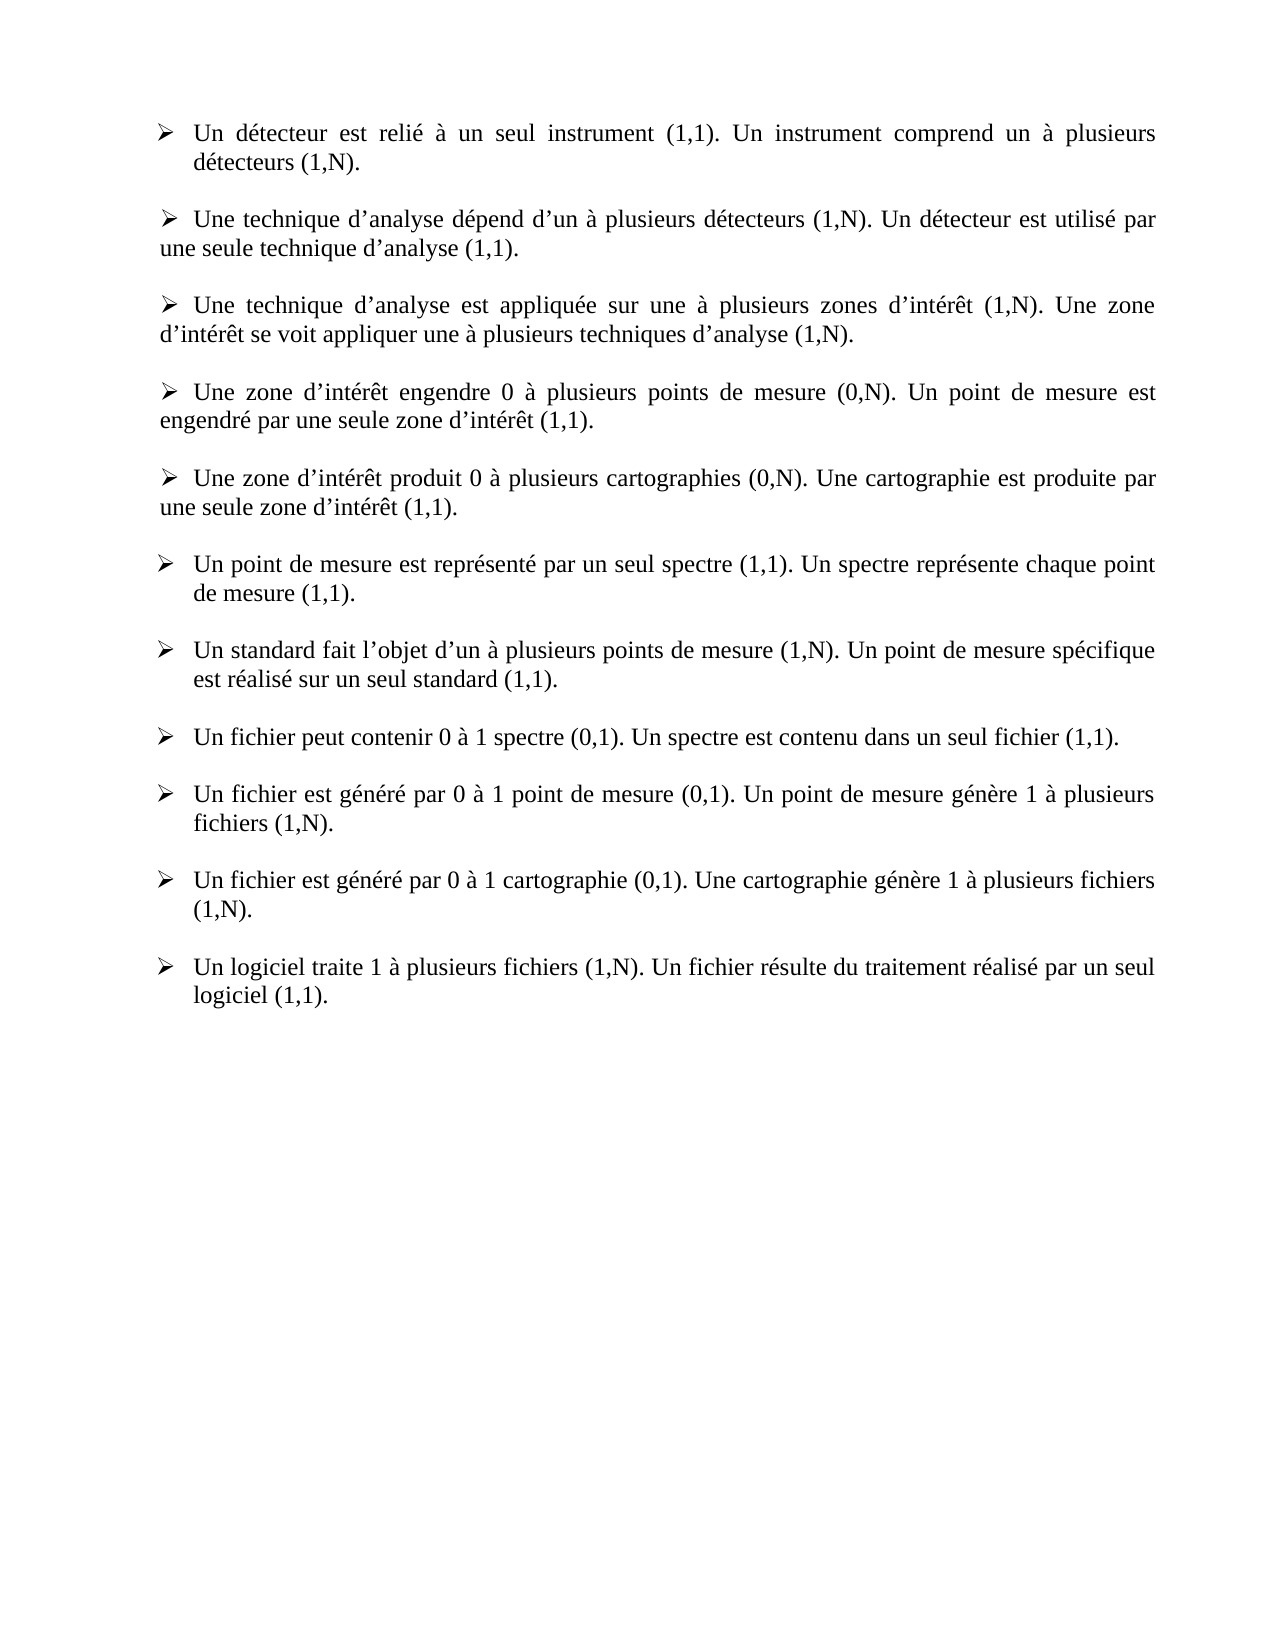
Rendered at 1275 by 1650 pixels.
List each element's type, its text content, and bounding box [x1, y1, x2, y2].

list Un détecteur est relié à un seul instrument (1,1). Un instrument comprend un à plusieurs détecteurs (1,N). [156, 118, 1157, 176]
list Une zone d’intérêt produit 0 à plusieurs cartographies (0,N). Une cartographie est produite par une seule zone d’intérêt (1,1). [159, 463, 1157, 521]
list Une zone d’intérêt engendre 0 à plusieurs points de mesure (0,N). Un point de mesure est engendré par une seule zone d’intérêt (1,1). [159, 377, 1157, 434]
list Une technique d’analyse dépend d’un à plusieurs détecteurs (1,N). Un détecteur est utilisé par une seule technique d’analyse (1,1). [159, 204, 1157, 262]
list Un standard fait l’objet d’un à plusieurs points de mesure (1,N). Un point de mesure spécifique est réalisé sur un seul standard (1,1). [156, 636, 1157, 693]
list Un fichier peut contenir 0 à 1 spectre (0,1). Un spectre est contenu dans un seul fichier (1,1). [156, 722, 1157, 751]
list Un logiciel traite 1 à plusieurs fichiers (1,N). Un fichier résulte du traitement réalisé par un seul logiciel (1,1). [156, 952, 1157, 1009]
list Un point de mesure est représenté par un seul spectre (1,1). Un spectre représente chaque point de mesure (1,1). [156, 549, 1157, 607]
list Un fichier est généré par 0 à 1 point de mesure (0,1). Un point de mesure génère 1 à plusieurs fichiers (1,N). [156, 779, 1157, 837]
list Une technique d’analyse est appliquée sur une à plusieurs zones d’intérêt (1,N). Une zone d’intérêt se voit appliquer une à plusieurs techniques d’analyse (1,N). [159, 291, 1157, 348]
list Un fichier est généré par 0 à 1 cartographie (0,1). Une cartographie génère 1 à plusieurs fichiers (1,N). [156, 866, 1157, 923]
